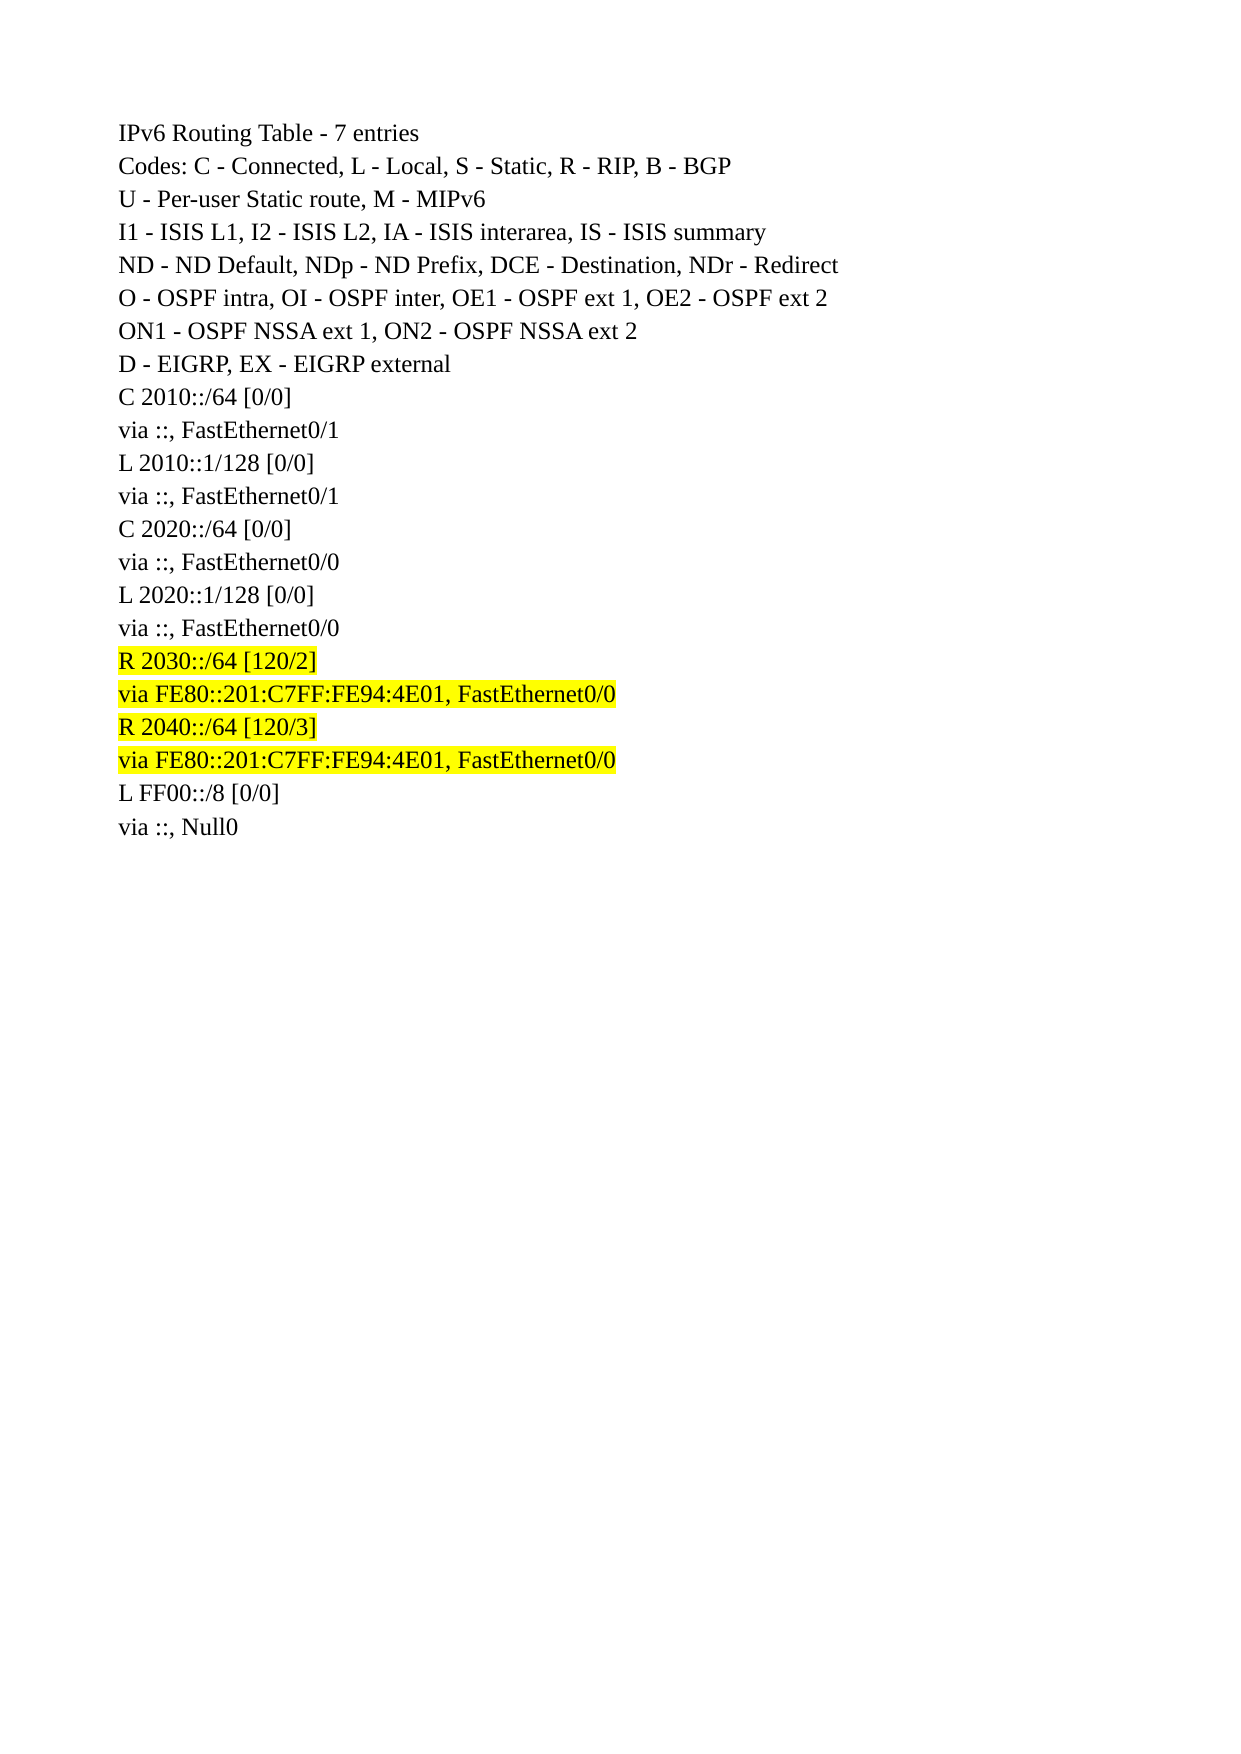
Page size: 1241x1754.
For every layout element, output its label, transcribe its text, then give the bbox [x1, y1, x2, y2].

text via ::, FastEthernet0/0 [118, 547, 1122, 576]
text via ::, FastEthernet0/1 [118, 481, 1122, 510]
text I1 - ISIS L1, I2 - ISIS L2, IA - ISIS interarea, IS - ISIS summary [118, 217, 1122, 246]
text O - OSPF intra, OI - OSPF inter, OE1 - OSPF ext 1, OE2 - OSPF ext 2 [118, 283, 1122, 312]
text via FE80::201:C7FF:FE94:4E01, FastEthernet0/0 [118, 746, 1122, 774]
text C 2010::/64 [0/0] [118, 382, 1122, 411]
text R 2040::/64 [120/3] [118, 712, 1122, 741]
text ND - ND Default, NDp - ND Prefix, DCE - Destination, NDr - Redirect [118, 250, 1122, 279]
text U - Per-user Static route, M - MIPv6 [118, 184, 1122, 213]
text via ::, Null0 [118, 812, 1122, 840]
text L FF00::/8 [0/0] [118, 778, 1122, 807]
text L 2010::1/128 [0/0] [118, 448, 1122, 477]
text L 2020::1/128 [0/0] [118, 580, 1122, 609]
text C 2020::/64 [0/0] [118, 514, 1122, 543]
text via ::, FastEthernet0/0 [118, 613, 1122, 642]
text Codes: C - Connected, L - Local, S - Static, R - RIP, B - BGP [118, 151, 1122, 180]
text via ::, FastEthernet0/1 [118, 415, 1122, 444]
text IPv6 Routing Table - 7 entries [118, 118, 1122, 147]
text D - EIGRP, EX - EIGRP external [118, 349, 1122, 378]
text ON1 - OSPF NSSA ext 1, ON2 - OSPF NSSA ext 2 [118, 316, 1122, 345]
text via FE80::201:C7FF:FE94:4E01, FastEthernet0/0 [118, 679, 1122, 708]
text R 2030::/64 [120/2] [118, 646, 1122, 675]
